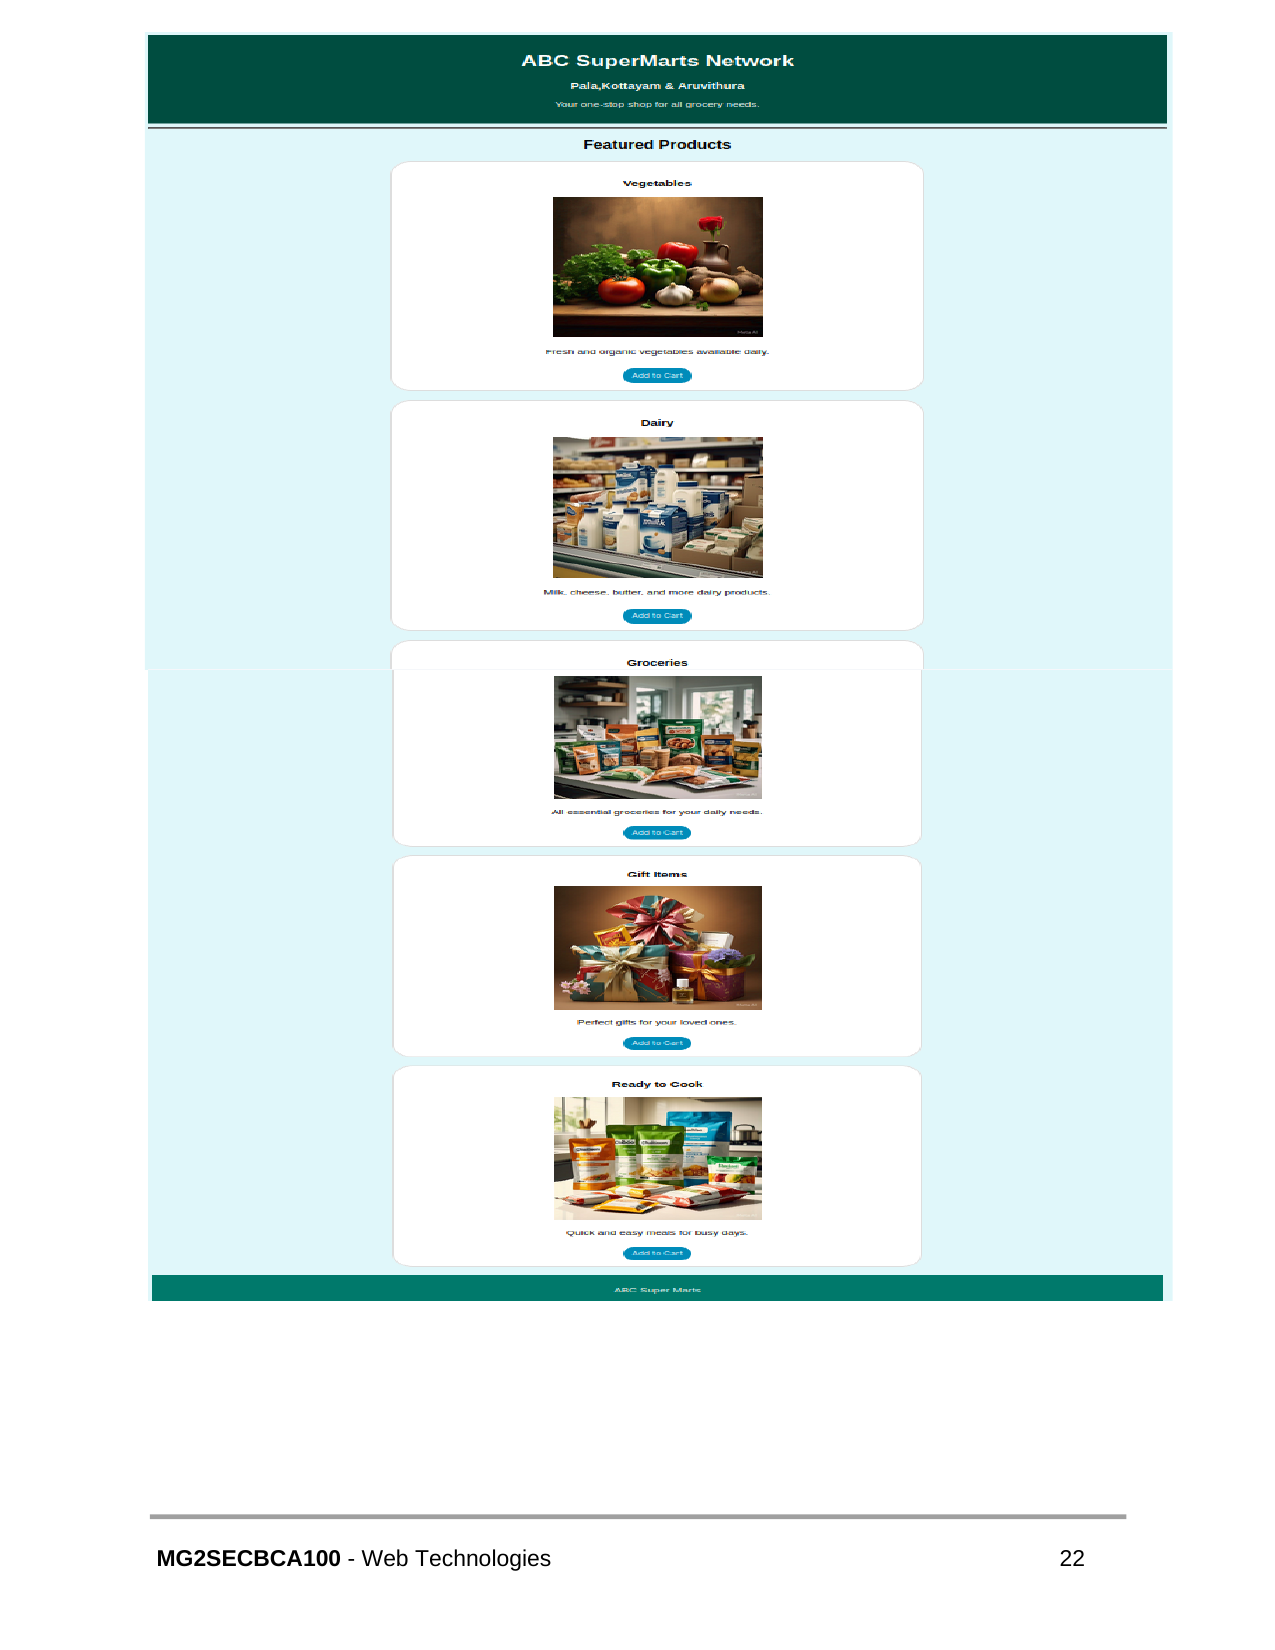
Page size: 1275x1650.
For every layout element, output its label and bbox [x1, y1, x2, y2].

picture [144, 32, 1173, 1301]
